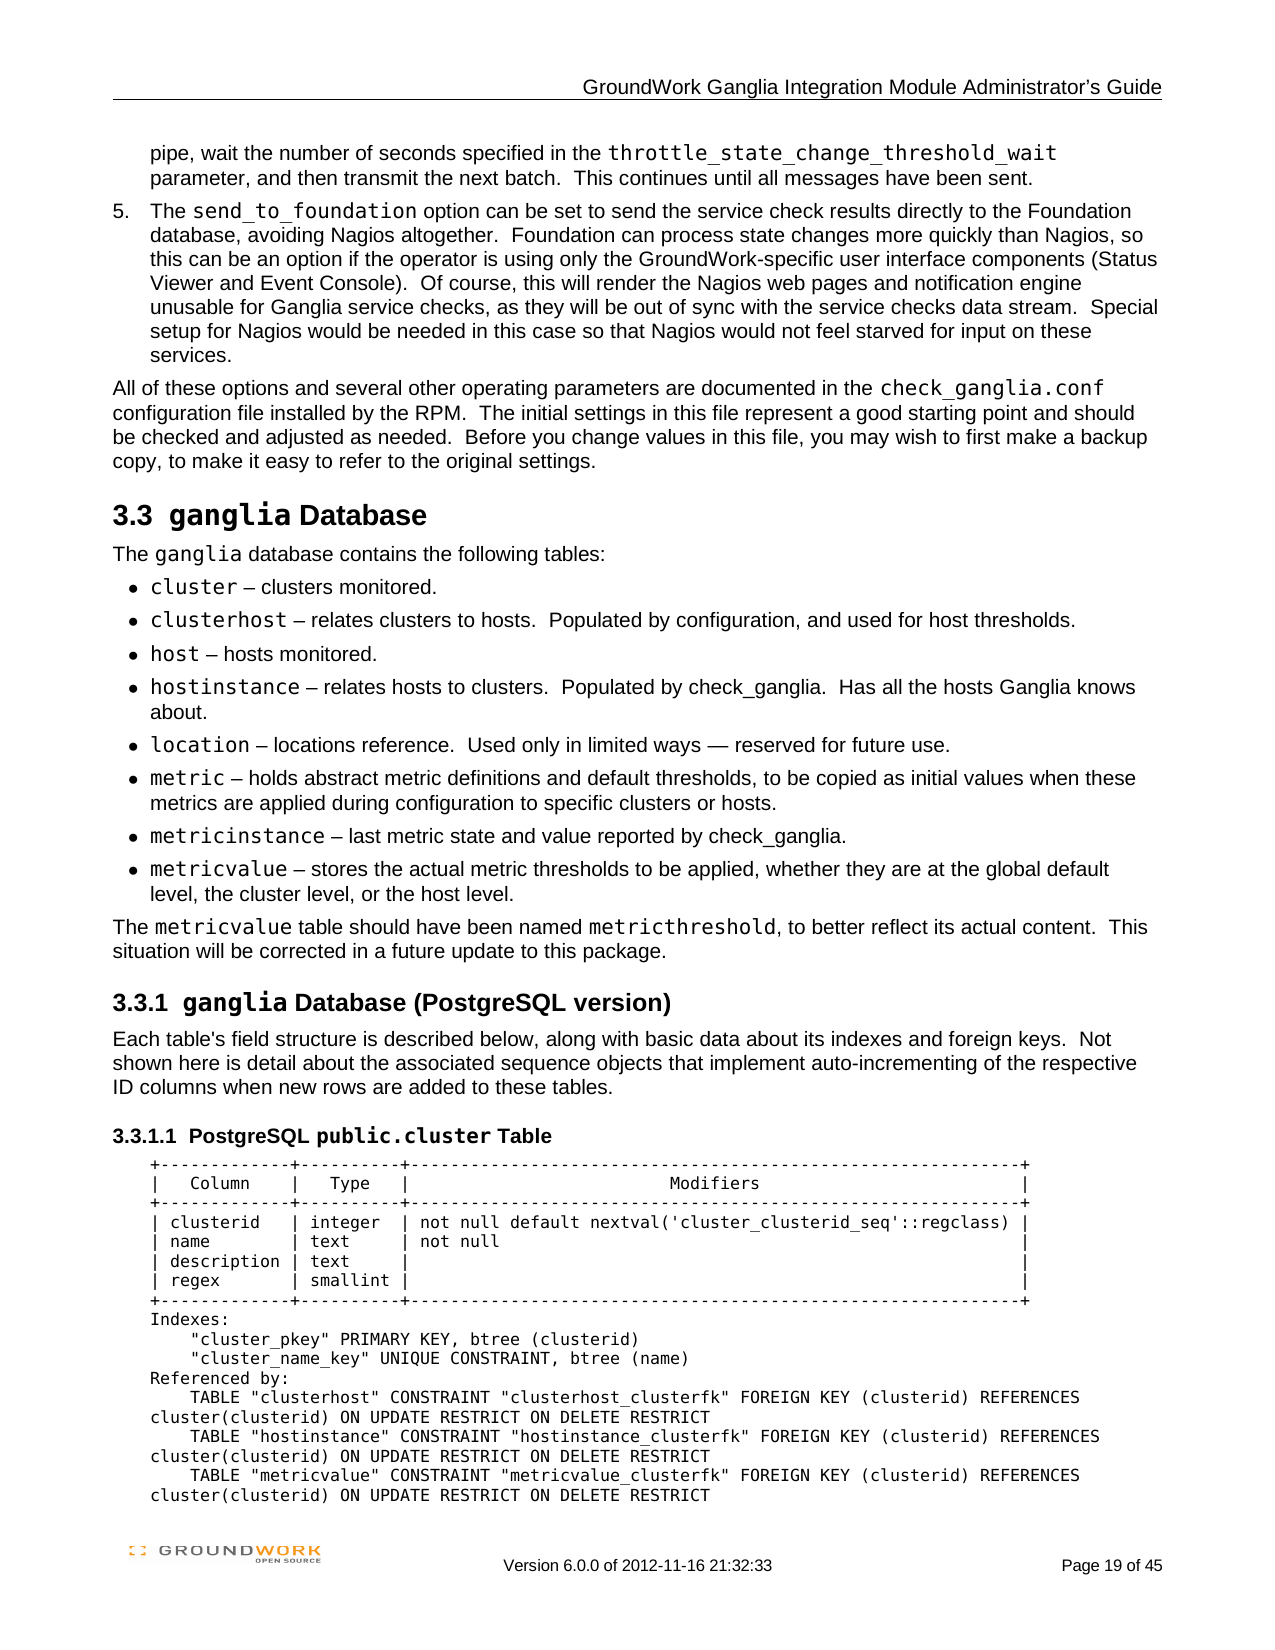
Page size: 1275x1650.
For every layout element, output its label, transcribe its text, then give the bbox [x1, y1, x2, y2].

subtitle PostgreSQL public.cluster Table [112, 1124, 1162, 1148]
list clusterhost – relates clusters to hosts. Populated by configuration, and used for host thresholds. [127, 608, 1162, 633]
text The ganglia database contains the following tables: [112, 541, 1162, 566]
list metricinstance – last metric state and value reported by check_ganglia. [127, 824, 1162, 848]
text | Column | Type | Modifiers | [150, 1174, 1162, 1193]
text TABLE "metricvalue" CONSTRAINT "metricvalue_clusterfk" FOREIGN KEY (clusterid) REFERENCES cluster(clusterid) ON UPDATE RESTRICT ON DELETE RESTRICT [150, 1466, 1162, 1505]
text TABLE "hostinstance" CONSTRAINT "hostinstance_clusterfk" FOREIGN KEY (clusterid) REFERENCES cluster(clusterid) ON UPDATE RESTRICT ON DELETE RESTRICT [150, 1427, 1162, 1466]
text "cluster_pkey" PRIMARY KEY, btree (clusterid) [150, 1330, 1162, 1349]
text +-------------+----------+-------------------------------------------------------------+ [150, 1291, 1162, 1310]
text TABLE "clusterhost" CONSTRAINT "clusterhost_clusterfk" FOREIGN KEY (clusterid) REFERENCES cluster(clusterid) ON UPDATE RESTRICT ON DELETE RESTRICT [150, 1388, 1162, 1427]
text All of these options and several other operating parameters are documented in the check_ganglia.conf configuration file installed by the RPM. The initial settings in this file represent a good starting point and should be checked and adjusted as needed. Before you change values in this file, you may wish to first make a backup copy, to make it easy to refer to the original settings. [112, 376, 1162, 473]
text +-------------+----------+-------------------------------------------------------------+ [150, 1193, 1162, 1213]
text | clusterid | integer | not null default nextval('cluster_clusterid_seq'::regclass) | [150, 1213, 1162, 1232]
list cluster – clusters monitored. [127, 575, 1162, 599]
subtitle ganglia Database (PostgreSQL version) [112, 988, 1162, 1018]
text "cluster_name_key" UNIQUE CONSTRAINT, btree (name) [150, 1349, 1162, 1369]
list metric – holds abstract metric definitions and default thresholds, to be copied as initial values when these metrics are applied during configuration to specific clusters or hosts. [127, 766, 1162, 815]
text +-------------+----------+-------------------------------------------------------------+ [150, 1154, 1162, 1174]
text Each table's field structure is described below, along with basic data about its indexes and foreign keys. Not shown here is detail about the associated sequence objects that implement auto-incrementing of the respective ID columns when new rows are added to these tables. [112, 1027, 1162, 1099]
text Referenced by: [150, 1369, 1162, 1388]
list metricvalue – stores the actual metric thresholds to be applied, whether they are at the global default level, the cluster level, or the host level. [127, 857, 1162, 906]
picture [129, 1546, 321, 1563]
text Indexes: [150, 1310, 1162, 1330]
list location – locations reference. Used only in limited ways — reserved for future use. [127, 733, 1162, 757]
text | description | text | | [150, 1252, 1162, 1271]
list host – hosts monitored. [127, 642, 1162, 666]
list The send_to_foundation option can be set to send the service check results directly to the Foundation database, avoiding Nagios altogether. Foundation can process state changes more quickly than Nagios, so this can be an option if the operator is using only the GroundWork-specific user interface components (Status Viewer and Event Console). Of course, this will render the Nagios web pages and notification engine unusable for Ganglia service checks, as they will be out of sync with the service checks data stream. Special setup for Nagios would be needed in this case so that Nagios would not feel starved for input on these services. [112, 198, 1162, 367]
list pipe, wait the number of seconds specified in the throttle_state_change_threshold_wait parameter, and then transmit the next batch. This continues until all messages have been sent. [112, 141, 1162, 189]
text The metricvalue table should have been named metricthreshold, to better reflect its actual content. This situation will be corrected in a future update to this package. [112, 914, 1162, 963]
subtitle ganglia Database [112, 498, 1162, 532]
text | regex | smallint | | [150, 1271, 1162, 1291]
list hostinstance – relates hosts to clusters. Populated by check_ganglia. Has all the hosts Ganglia knows about. [127, 675, 1162, 724]
text | name | text | not null | [150, 1232, 1162, 1252]
